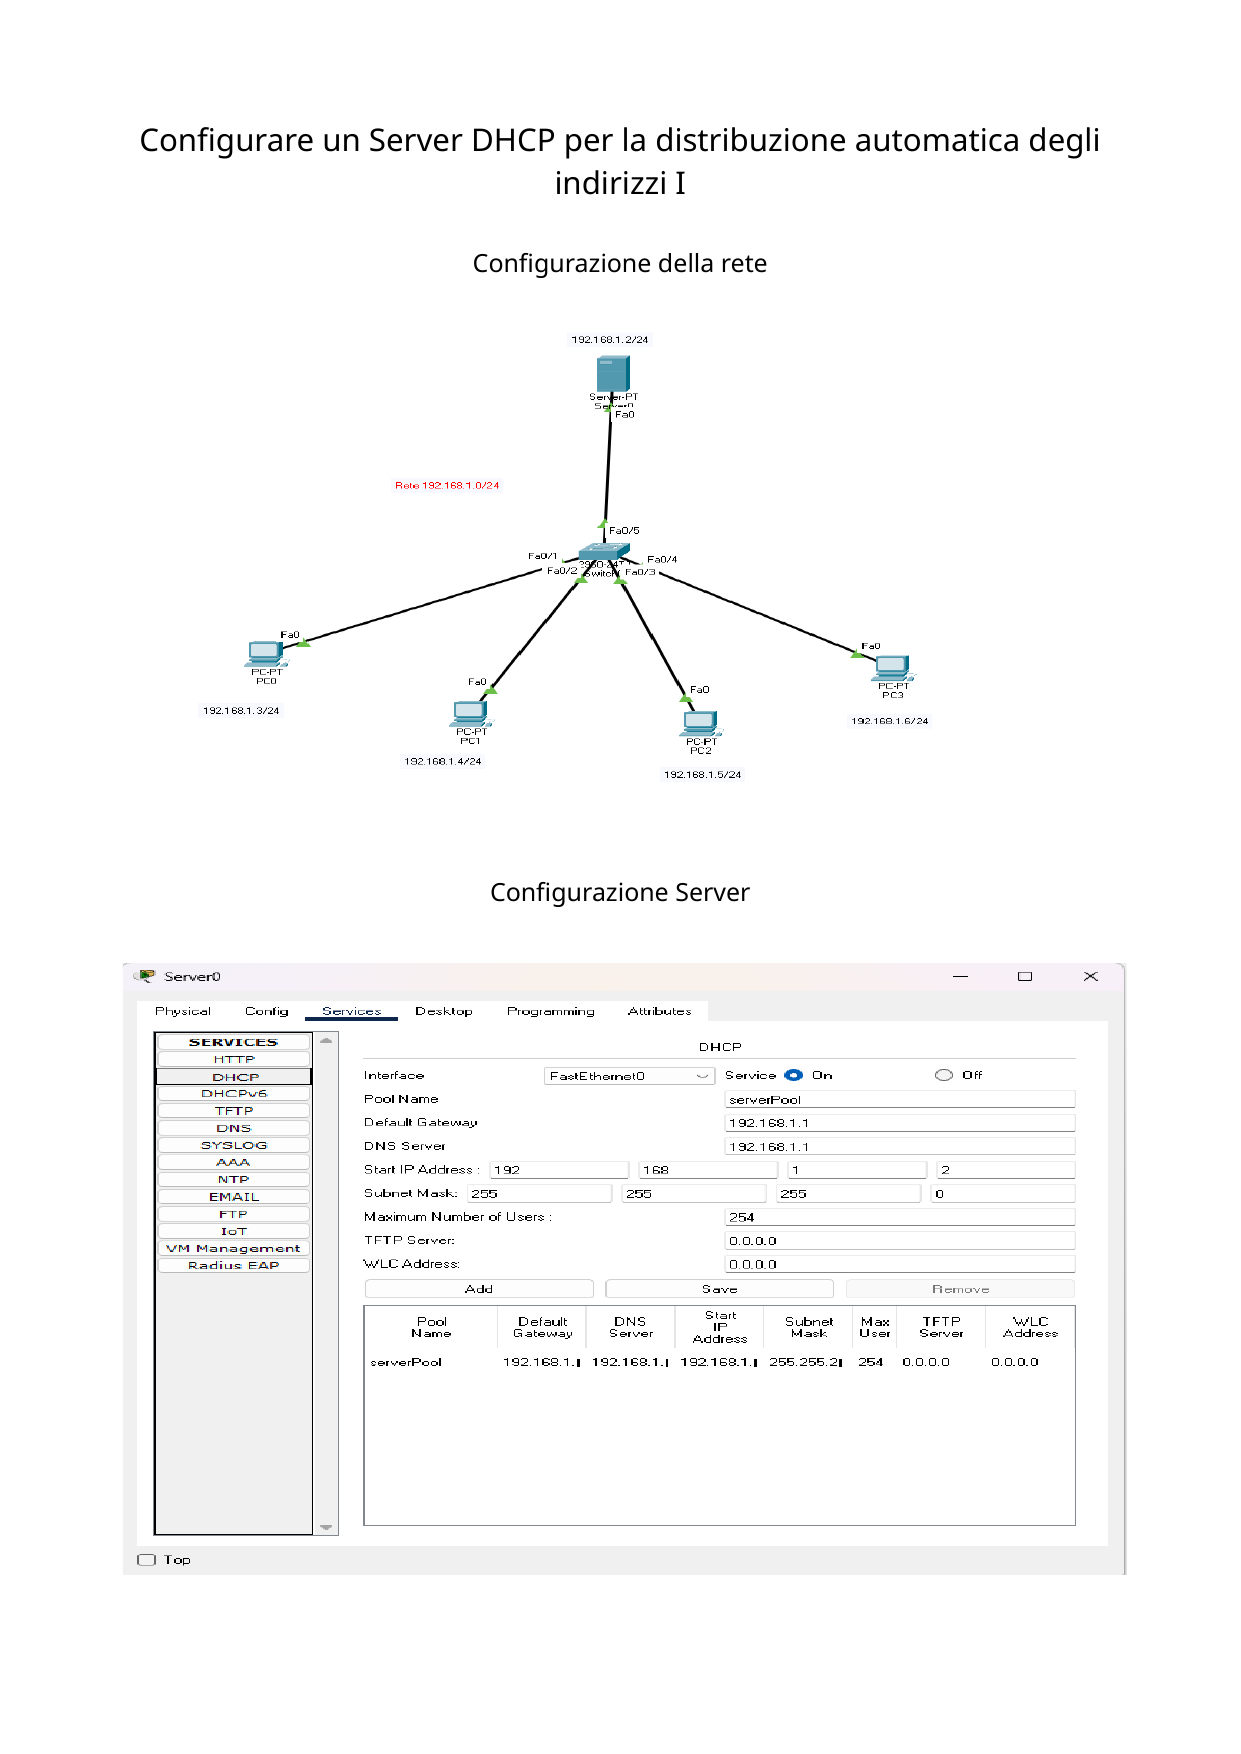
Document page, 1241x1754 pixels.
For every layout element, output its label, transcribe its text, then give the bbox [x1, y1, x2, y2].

text Configurare un Server DHCP per la distribuzione automatica degli indirizzi I [118, 118, 1122, 203]
text Configurazione della rete [118, 246, 1122, 280]
picture [122, 963, 1127, 1575]
picture [97, 318, 1102, 807]
text Configurazione Server [118, 875, 1122, 909]
